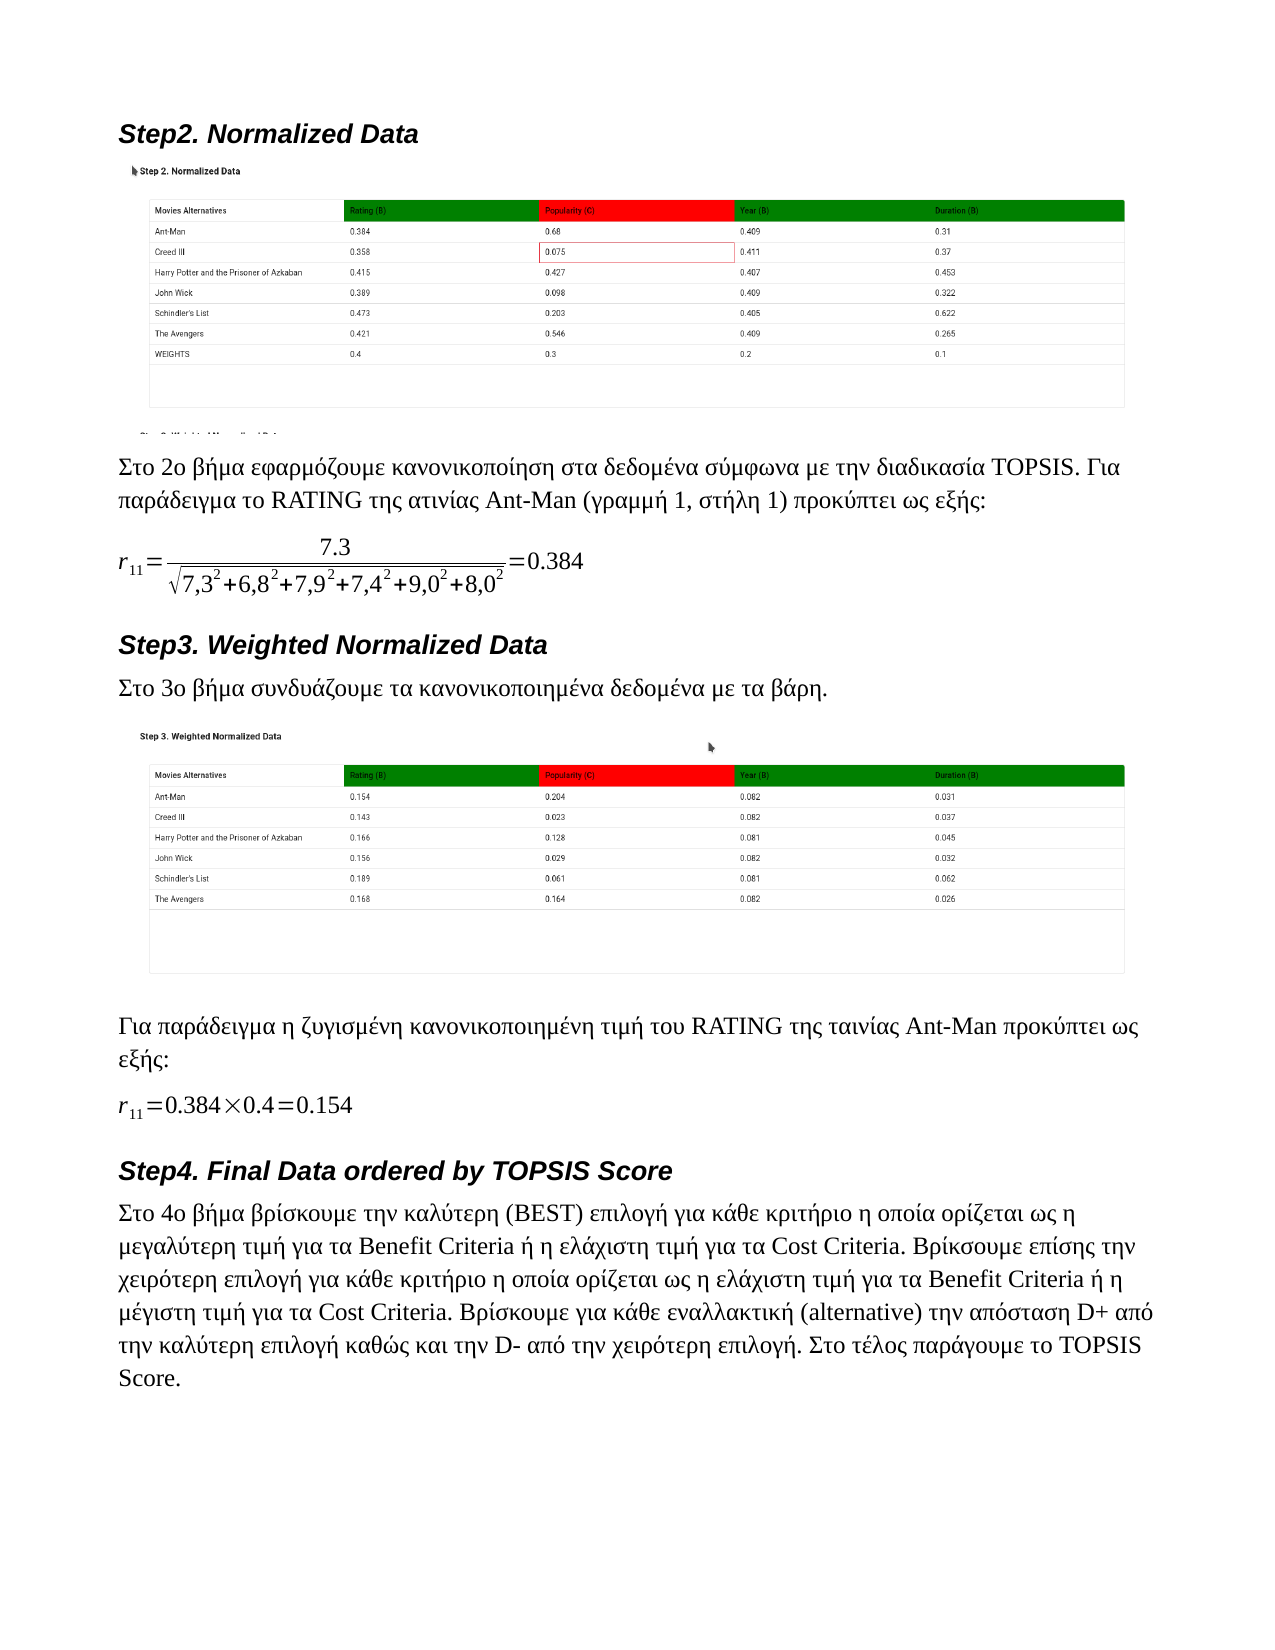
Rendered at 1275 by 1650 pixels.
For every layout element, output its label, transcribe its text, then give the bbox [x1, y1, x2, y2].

picture [118, 161, 1157, 434]
text Στο 3ο βήμα συνδυάζουμε τα κανονικοποιημένα δεδομένα με τα βάρη. [118, 673, 1157, 702]
picture [118, 720, 1157, 993]
subtitle Step4. Final Data ordered by TOPSIS Score [118, 1155, 1157, 1186]
subtitle Step2. Normalized Data [118, 118, 1157, 149]
text Για παράδειγμα η ζυγισμένη κανονικοποιημένη τιμή του RATING της ταινίας Ant-Man προκύπτει ως εξής: [118, 1011, 1157, 1073]
text Στο 4ο βήμα βρίσκουμε την καλύτερη (BEST) επιλογή για κάθε κριτήριο η οποία ορίζεται ως η μεγαλύτερη τιμή για τα Benefit Criteria ή η ελάχιστη τιμή για τα Cost Criteria. Βρίκσουμε επίσης την χειρότερη επιλογή για κάθε κριτήριο η οποία ορίζεται ως η ελάχιστη τιμή για τα Benefit Criteria ή η μέγιστη τιμή για τα Cost Criteria. Βρίσκουμε για κάθε εναλλακτική (alternative) την απόσταση D+ από την καλύτερη επιλογή καθώς και την D- από την χειρότερη επιλογή. Στο τέλος παράγουμε το TOPSIS Score. [118, 1198, 1157, 1392]
subtitle Step3. Weighted Normalized Data [118, 629, 1157, 661]
text Στο 2ο βήμα εφαρμόζουμε κανονικοποίηση στα δεδομένα σύμφωνα με την διαδικασία TOPSIS. Για παράδειγμα το RATING της ατινίας Ant-Man (γραμμή 1, στήλη 1) προκύπτει ως εξής: [118, 452, 1157, 514]
